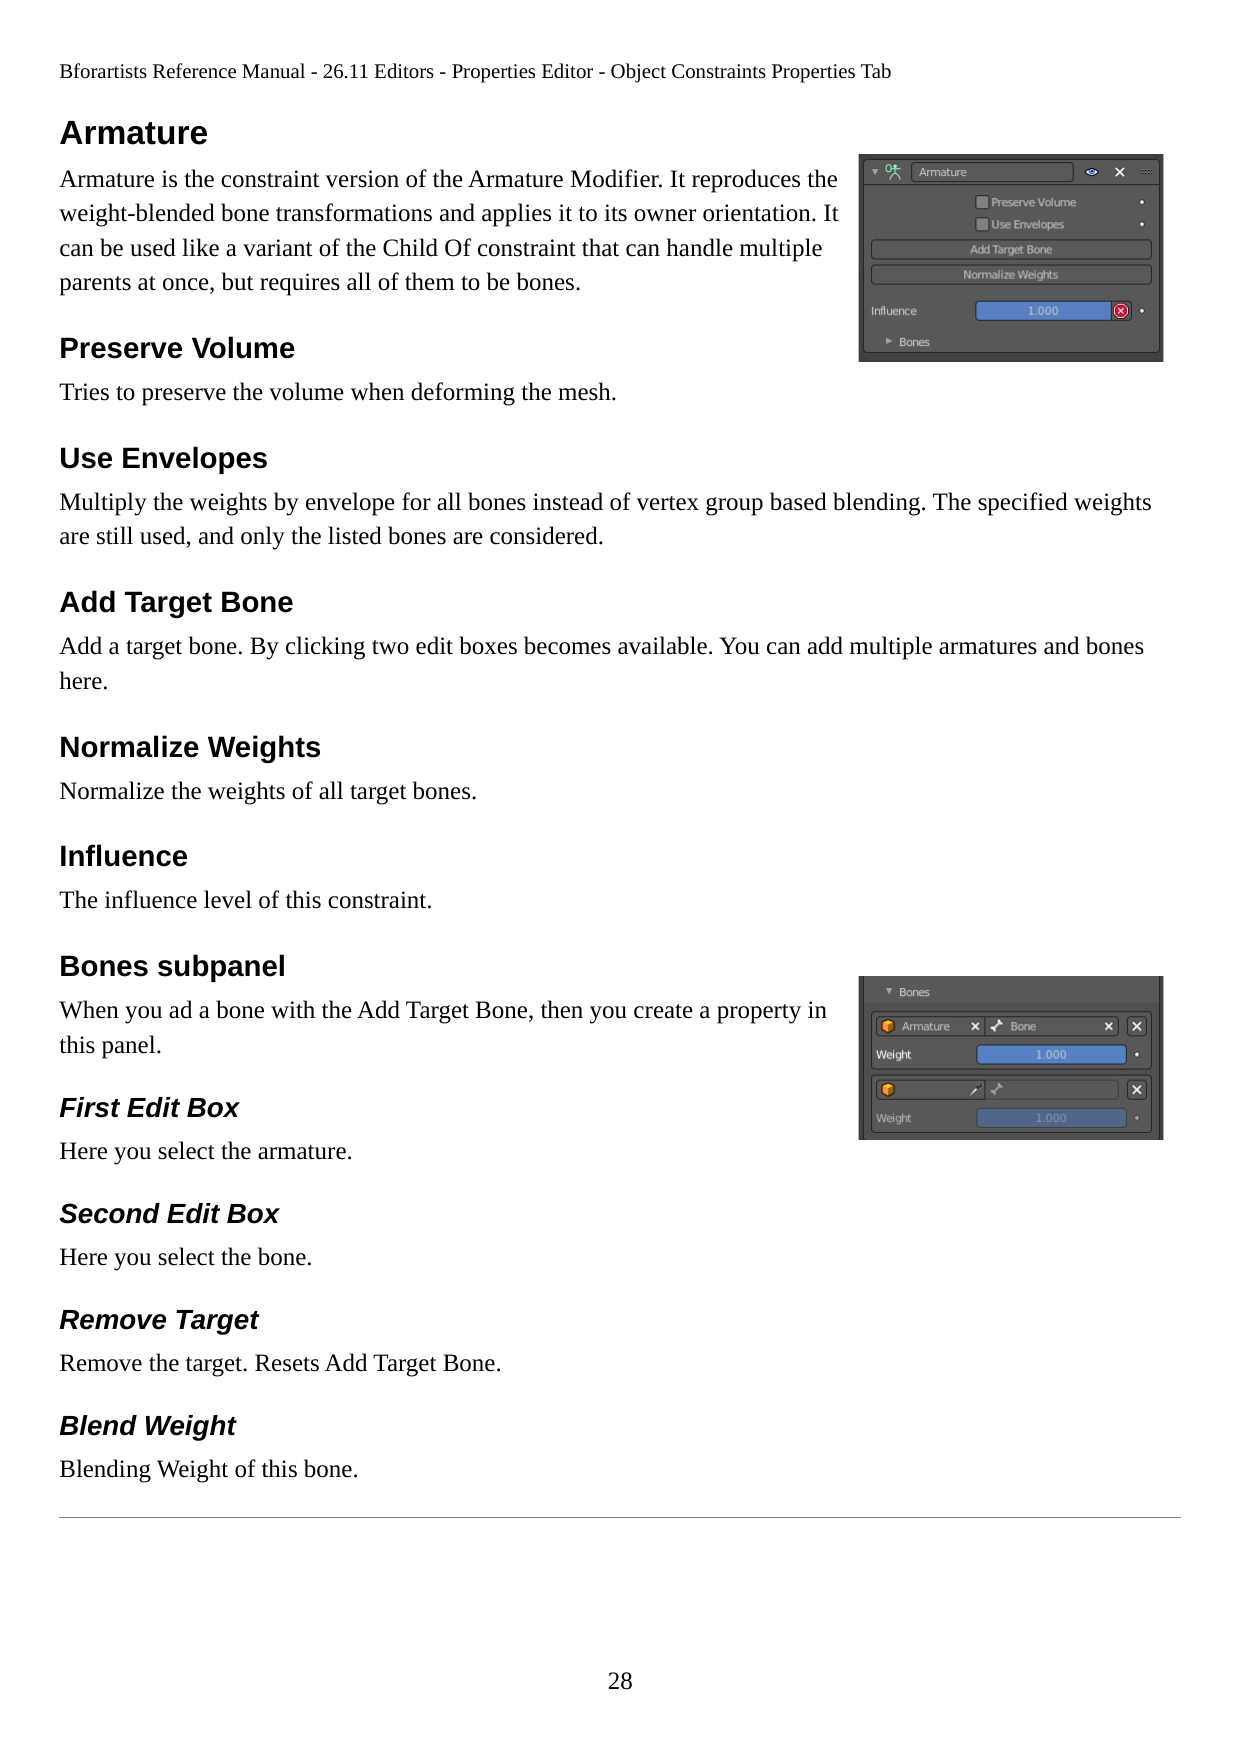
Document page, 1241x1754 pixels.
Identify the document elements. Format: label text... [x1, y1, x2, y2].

text Here you select the bone. [59, 1242, 1181, 1271]
subtitle Preserve Volume [59, 331, 1181, 364]
text Normalize the weights of all target bones. [59, 776, 1181, 804]
text Multiply the weights by envelope for all bones instead of vertex group based blending. The specified weights are still used, and only the listed bones are considered. [59, 487, 1181, 550]
text When you ad a bone with the Add Target Bone, then you create a property in this panel. [59, 996, 858, 1059]
text Armature is the constraint version of the Armature Modifier. It reproduces the weight-blended bone transformations and applies it to its owner orientation. It can be used like a variant of the Child Of constraint that can handle multiple parents at once, but requires all of them to be bones. [59, 164, 858, 296]
text The influence level of this constraint. [59, 886, 1181, 914]
subtitle [1164, 1092, 1181, 1123]
text Here you select the armature. [59, 1136, 1181, 1165]
picture [858, 976, 1164, 1140]
subtitle Blend Weight [59, 1409, 1181, 1441]
subtitle Use Envelopes [59, 441, 1181, 474]
subtitle First Edit Box [59, 1092, 858, 1123]
subtitle Bones subpanel [59, 949, 1181, 983]
subtitle Add Target Bone [59, 585, 1181, 619]
text Remove the target. Resets Add Target Bone. [59, 1348, 1181, 1377]
subtitle Armature [59, 113, 1181, 151]
text Tries to preserve the volume when deforming the mesh. [59, 377, 1181, 406]
picture [858, 154, 1164, 362]
text Add a target bone. By clicking two edit boxes becomes available. You can add multiple armatures and bones here. [59, 631, 1181, 694]
subtitle Normalize Weights [59, 729, 1181, 763]
subtitle Remove Target [59, 1303, 1181, 1335]
subtitle Influence [59, 839, 1181, 873]
text Blending Weight of this bone. [59, 1454, 1181, 1482]
subtitle Second Edit Box [59, 1197, 1181, 1229]
